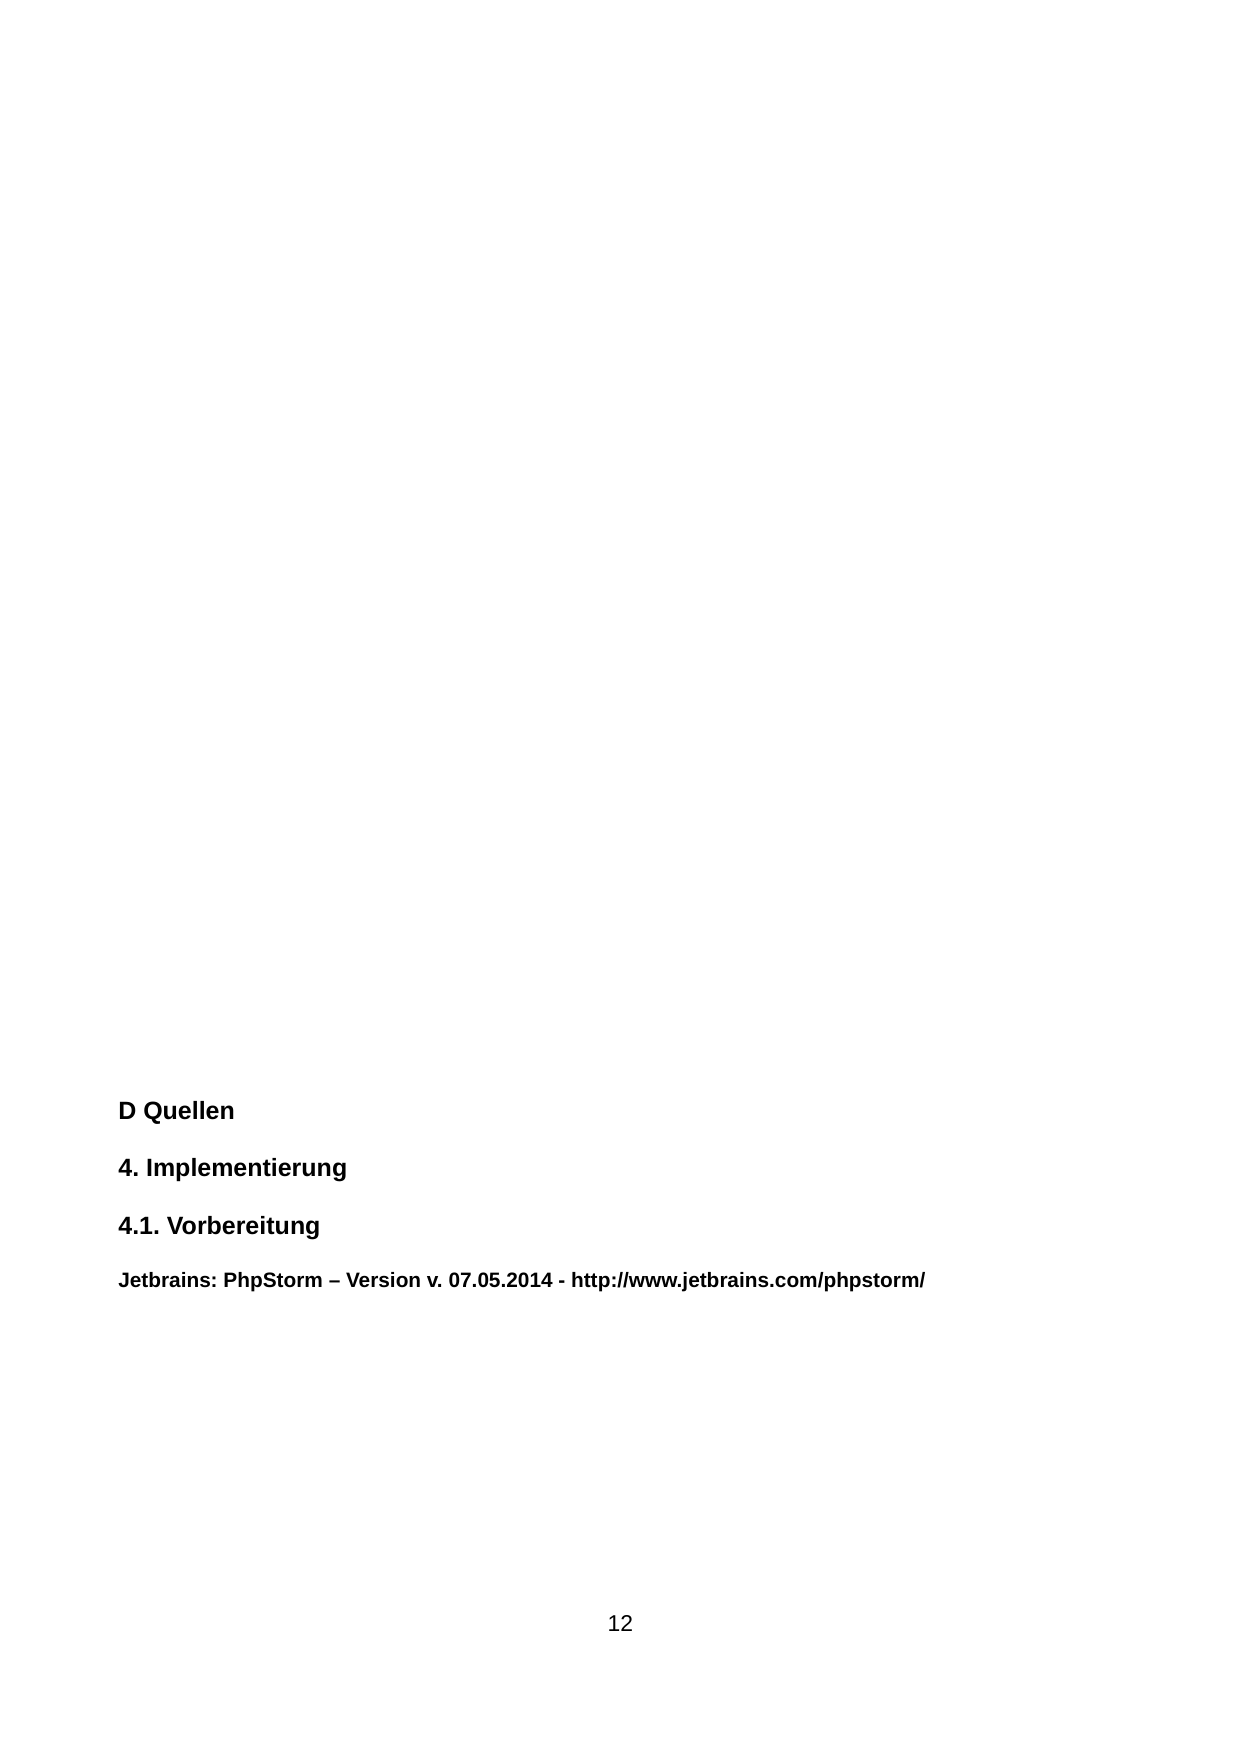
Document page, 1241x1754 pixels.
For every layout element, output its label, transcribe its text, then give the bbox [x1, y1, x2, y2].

text D Quellen [118, 1096, 1122, 1124]
text Jetbrains: PhpStorm – Version v. 07.05.2014 - http://www.jetbrains.com/phpstorm/ [118, 1268, 1122, 1292]
text 4. Implementierung [118, 1153, 1122, 1182]
text 4.1. Vorbereitung [118, 1211, 1122, 1239]
